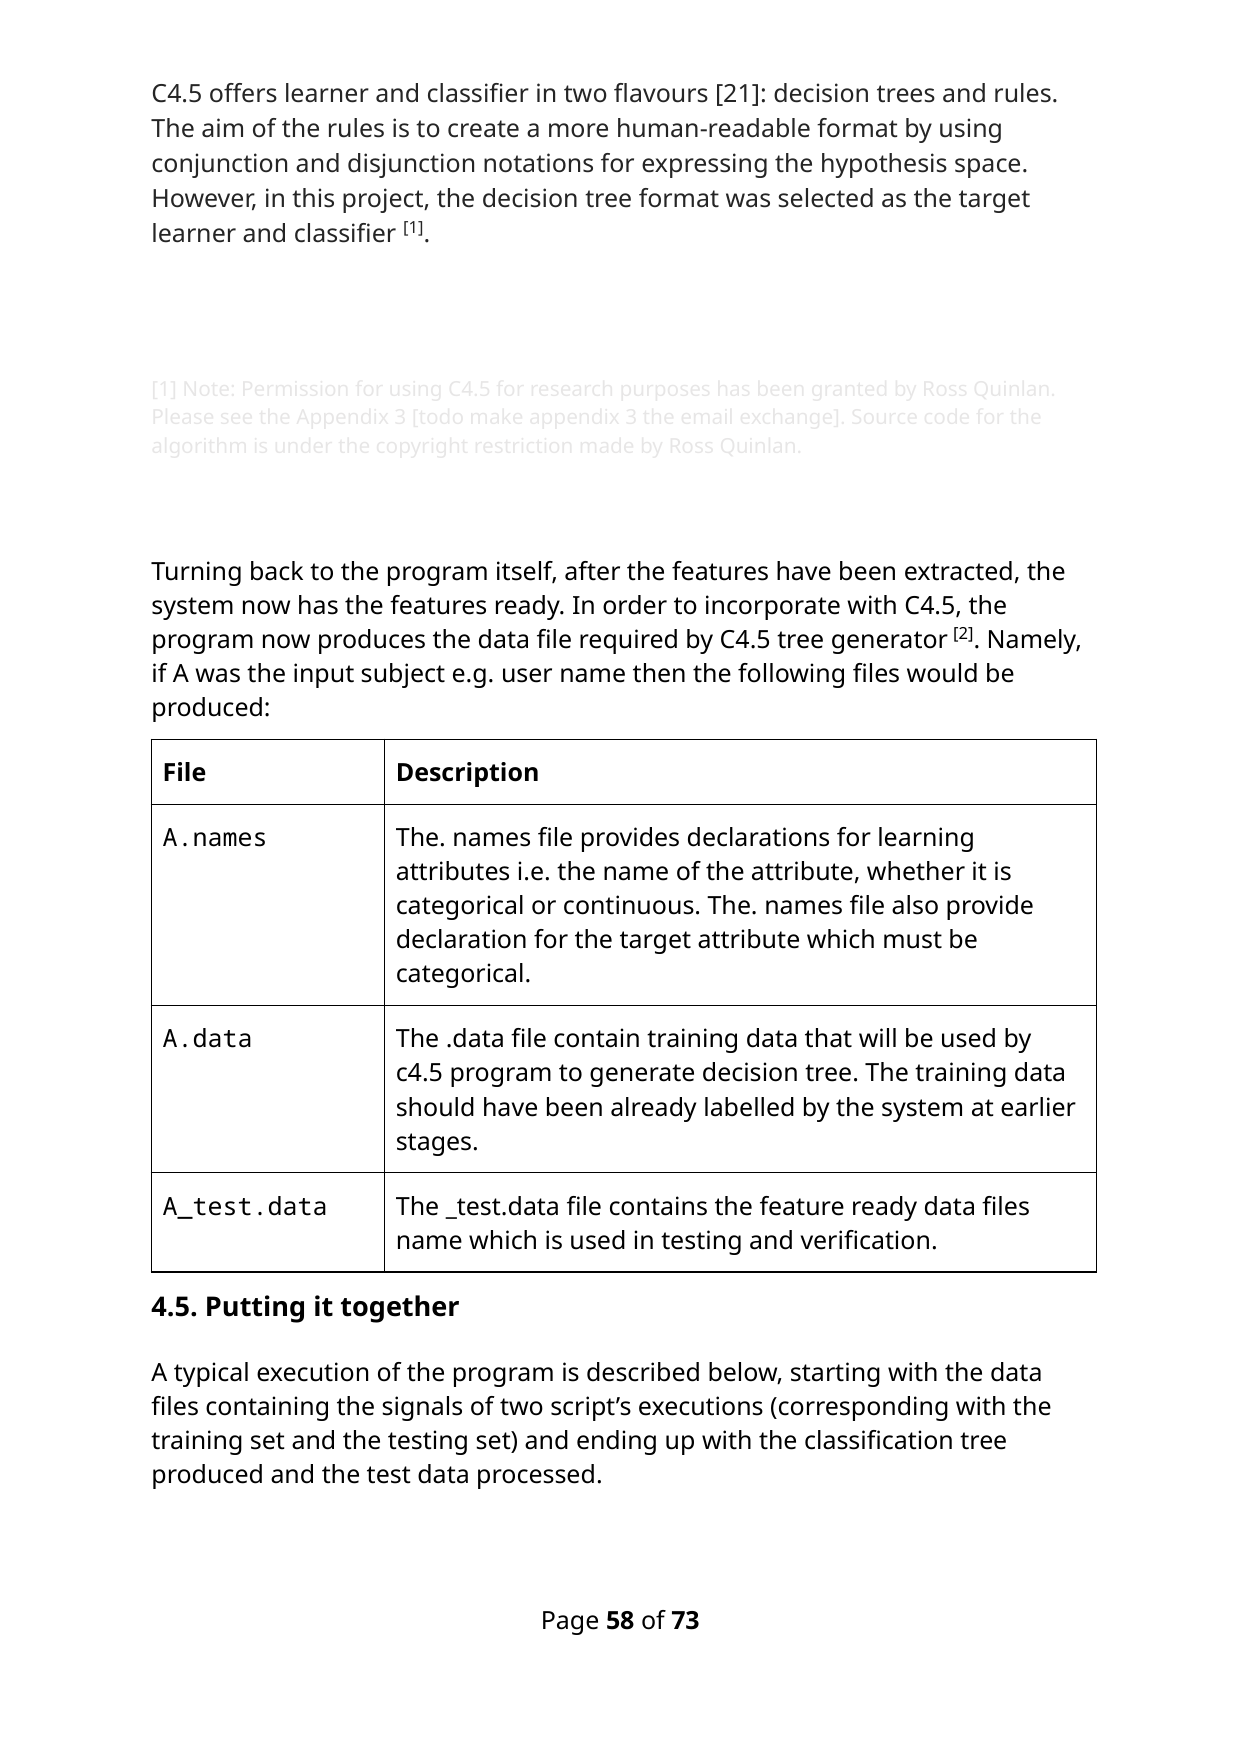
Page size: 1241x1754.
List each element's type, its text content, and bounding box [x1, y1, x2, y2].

text Turning back to the program itself, after the features have been extracted, the system now has the features ready. In order to incorporate with C4.5, the program now produces the data file required by C4.5 tree generator [2]. Namely, if A was the input subject e.g. user name then the following files would be produced: [151, 553, 1089, 723]
table_cell A.names [152, 805, 384, 1005]
table_header Description [385, 740, 1096, 804]
table_header File [152, 740, 384, 804]
table_cell The .data file contain training data that will be used by c4.5 program to generate decision tree. The training data should have been already labelled by the system at earlier stages. [385, 1006, 1096, 1172]
text C4.5 offers learner and classifier in two flavours [21]: decision trees and rules. The aim of the rules is to create a more human-readable format by using conjunction and disjunction notations for expressing the hypothesis space. However, in this project, the decision tree format was selected as the target learner and classifier [1]. [151, 75, 1089, 250]
table_cell The _test.data file contains the feature ready data files name which is used in testing and verification. [385, 1173, 1096, 1271]
text 4.5. Putting it together [151, 1287, 1089, 1324]
text A typical execution of the program is described below, starting with the data files containing the signals of two script’s executions (corresponding with the training set and the testing set) and ending up with the classification tree produced and the test data processed. [151, 1354, 1089, 1491]
text [1] Note: Permission for using C4.5 for research purposes has been granted by Ross Quinlan. Please see the Appendix 3 [todo make appendix 3 the email exchange]. Source code for the algorithm is under the copyright restriction made by Ross Quinlan. [151, 374, 1089, 459]
table_cell A_test.data [152, 1173, 384, 1271]
table_cell The. names file provides declarations for learning attributes i.e. the name of the attribute, whether it is categorical or continuous. The. names file also provide declaration for the target attribute which must be categorical. [385, 805, 1096, 1005]
table_cell A.data [152, 1006, 384, 1172]
